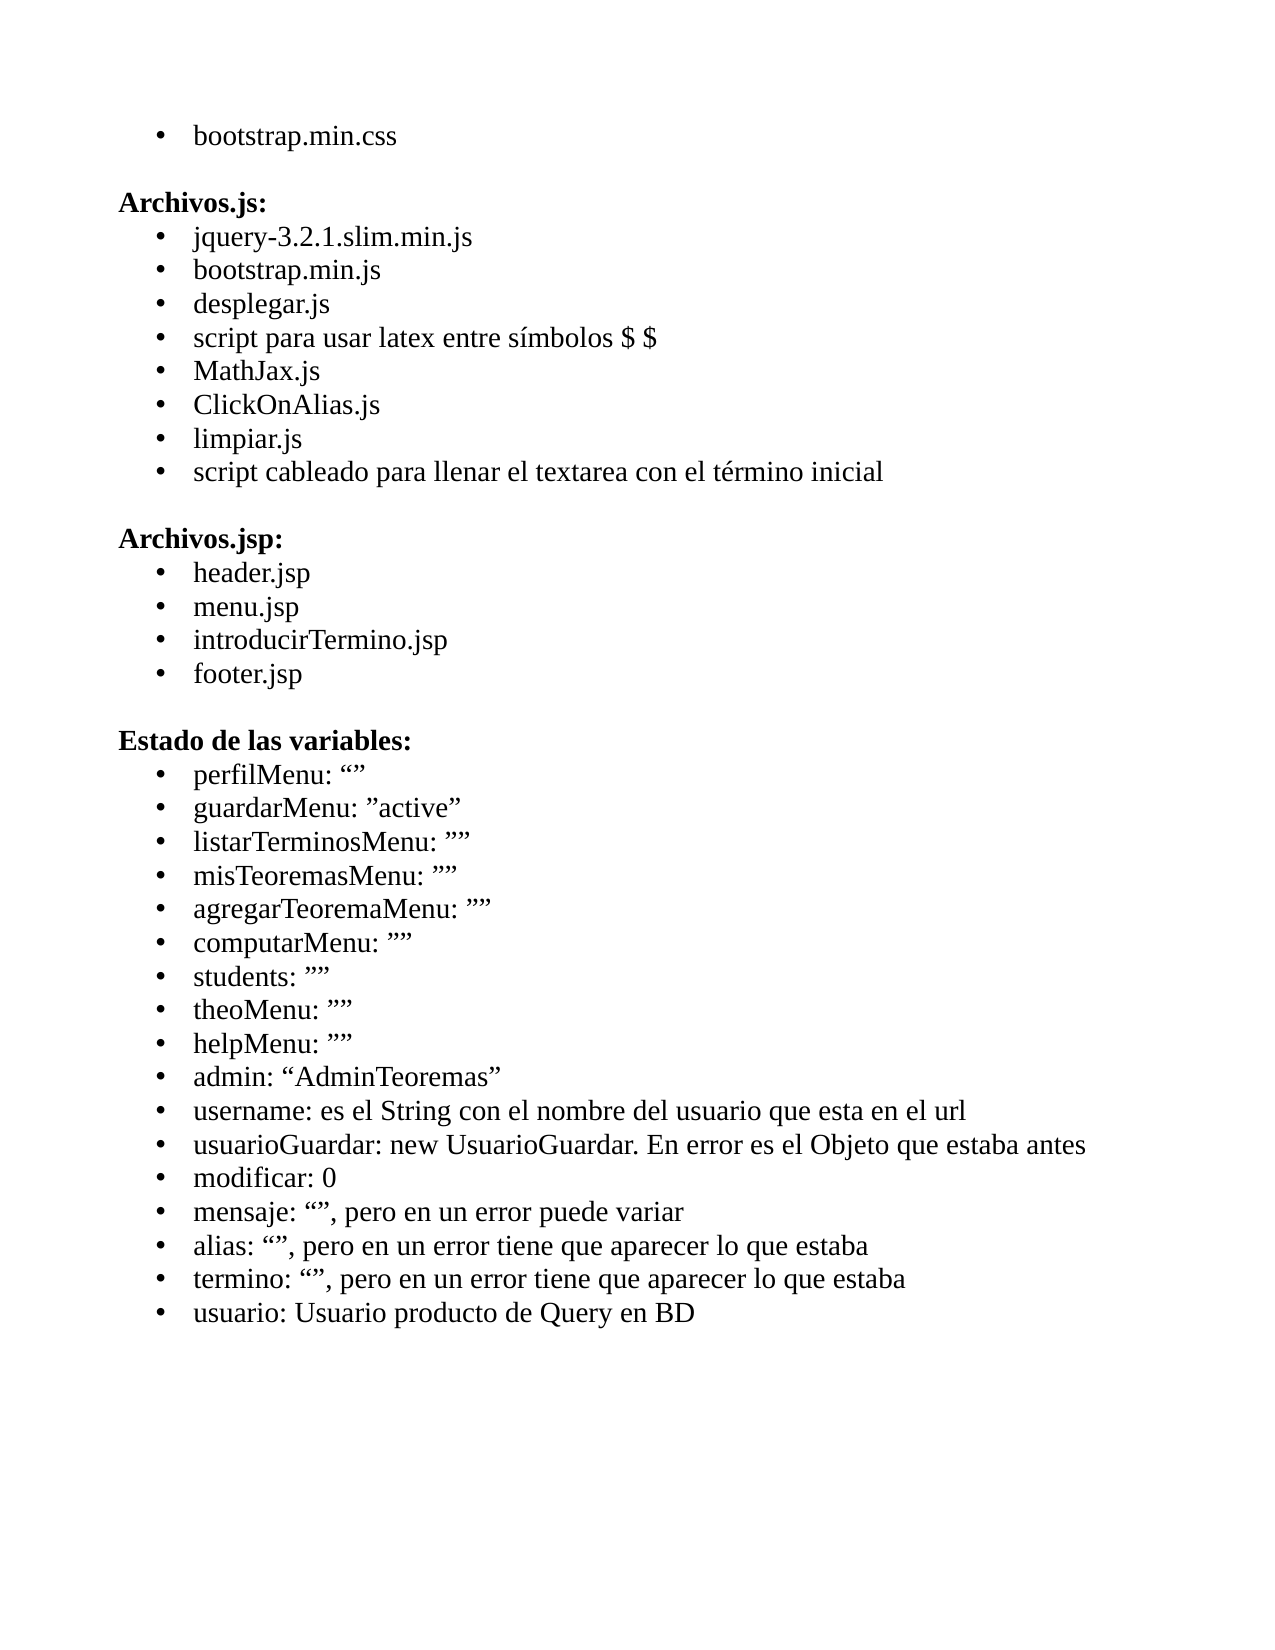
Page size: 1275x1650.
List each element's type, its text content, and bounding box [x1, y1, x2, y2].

list modificar: 0 [156, 1161, 1157, 1194]
list introducirTermino.jsp [156, 622, 1157, 656]
list desplegar.js [156, 286, 1157, 320]
list misTeoremasMenu: ”” [156, 858, 1157, 891]
list computarMenu: ”” [156, 925, 1157, 959]
list usuario: Usuario producto de Query en BD [156, 1295, 1157, 1329]
list termino: “”, pero en un error tiene que aparecer lo que estaba [156, 1261, 1157, 1295]
text Archivos.js: [118, 185, 1157, 219]
list limpiar.js [156, 421, 1157, 454]
list header.jsp [156, 555, 1157, 589]
list mensaje: “”, pero en un error puede variar [156, 1194, 1157, 1228]
list helpMenu: ”” [156, 1026, 1157, 1059]
list alias: “”, pero en un error tiene que aparecer lo que estaba [156, 1228, 1157, 1261]
list script cableado para llenar el textarea con el término inicial [156, 454, 1157, 488]
list students: ”” [156, 959, 1157, 992]
list bootstrap.min.js [156, 252, 1157, 286]
list guardarMenu: ”active” [156, 790, 1157, 824]
list MathJax.js [156, 353, 1157, 387]
list theoMenu: ”” [156, 992, 1157, 1026]
list agregarTeoremaMenu: ”” [156, 891, 1157, 925]
text Archivos.jsp: [118, 522, 1157, 555]
list ClickOnAlias.js [156, 387, 1157, 421]
list menu.jsp [156, 589, 1157, 622]
list admin: “AdminTeoremas” [156, 1059, 1157, 1093]
list footer.jsp [156, 656, 1157, 690]
list perfilMenu: “” [156, 757, 1157, 790]
list bootstrap.min.css [156, 118, 1157, 152]
list listarTerminosMenu: ”” [156, 824, 1157, 858]
list jquery-3.2.1.slim.min.js [156, 219, 1157, 252]
text Estado de las variables: [118, 723, 1157, 757]
list username: es el String con el nombre del usuario que esta en el url [156, 1093, 1157, 1127]
list script para usar latex entre símbolos $ $ [156, 320, 1157, 353]
list usuarioGuardar: new UsuarioGuardar. En error es el Objeto que estaba antes [156, 1127, 1157, 1161]
